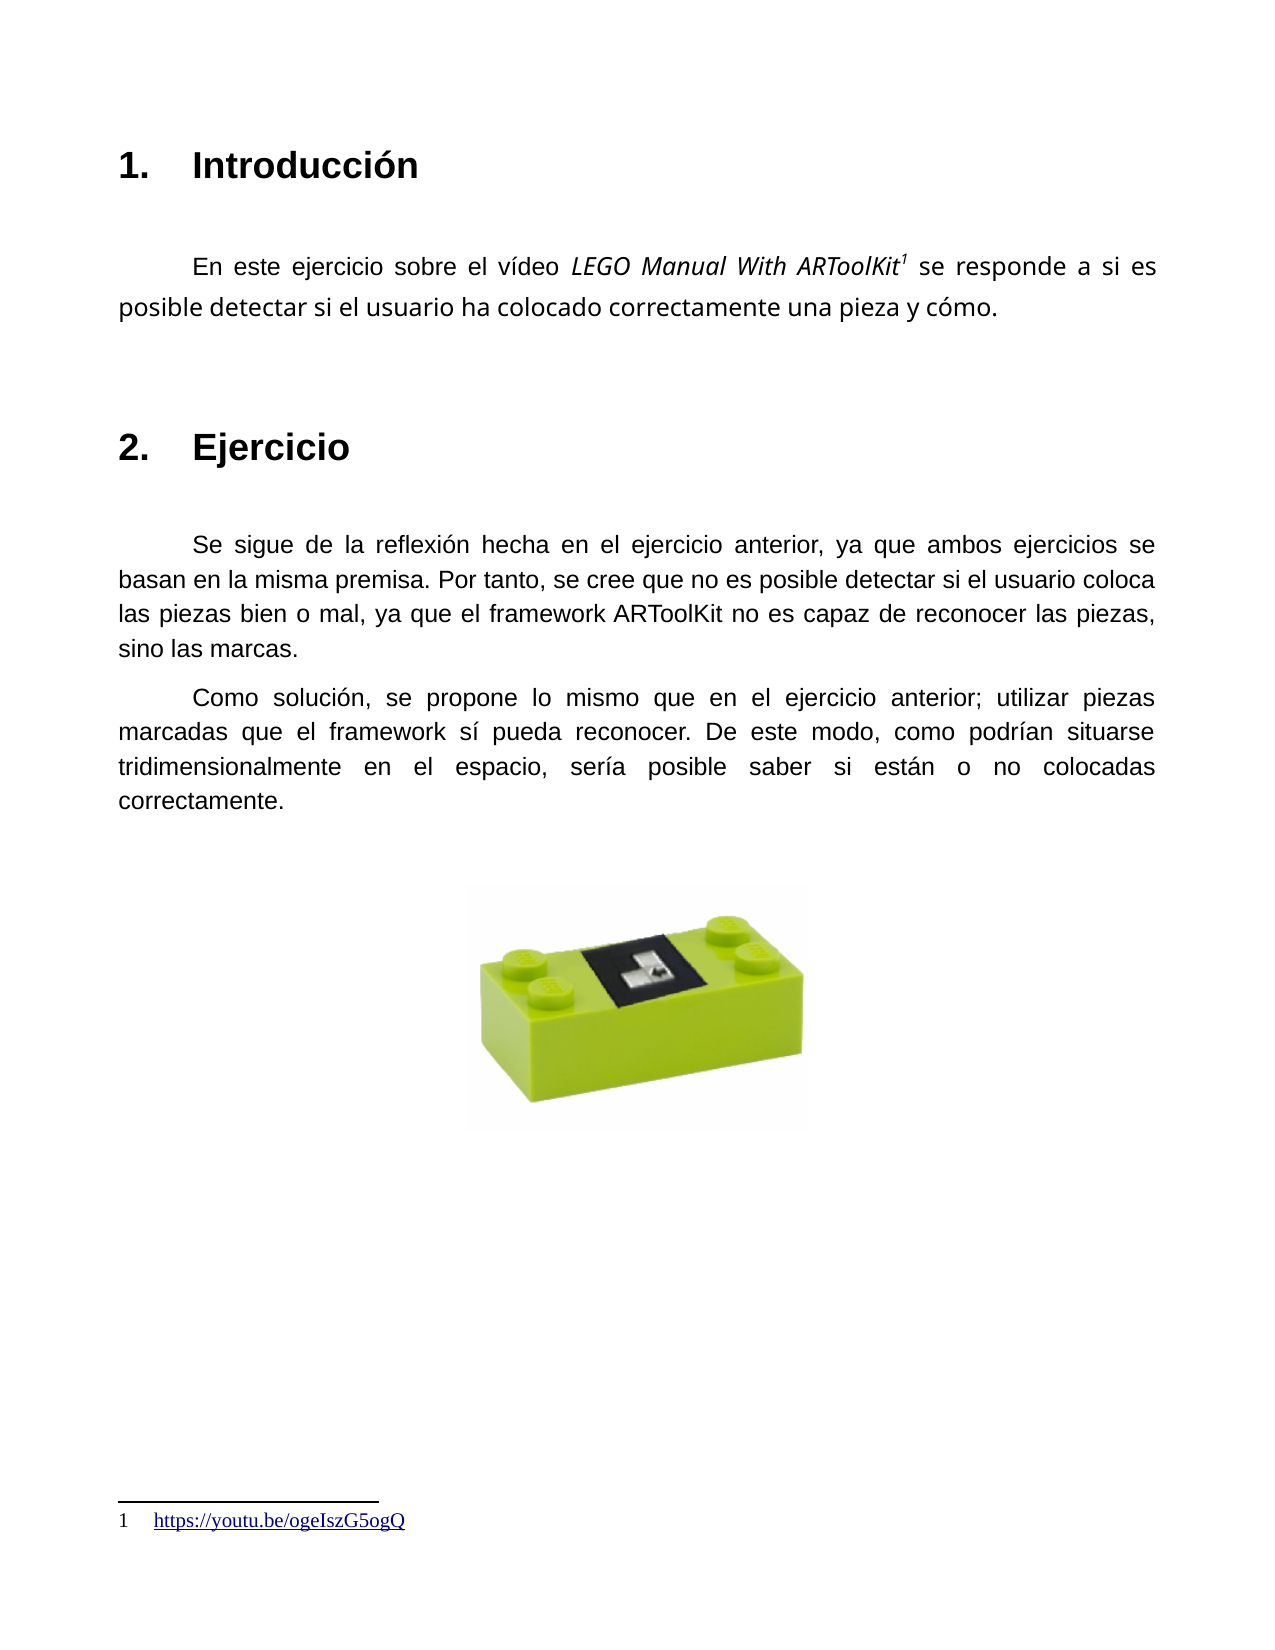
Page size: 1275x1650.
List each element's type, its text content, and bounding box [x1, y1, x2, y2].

picture [466, 884, 809, 1131]
text Se sigue de la reflexión hecha en el ejercicio anterior, ya que ambos ejercicios se basan en la misma premisa. Por tanto, se cree que no es posible detectar si el usuario coloca las piezas bien o mal, ya que el framework ARToolKit no es capaz de reconocer las piezas, sino las marcas. [118, 530, 1157, 662]
subtitle 1. Introducción [118, 143, 1157, 187]
text Como solución, se propone lo mismo que en el ejercicio anterior; utilizar piezas marcadas que el framework sí pueda reconocer. De este modo, como podrían situarse tridimensionalmente en el espacio, sería posible saber si están o no colocadas correctamente. [118, 683, 1157, 815]
text https://youtu.be/ogeIszG5ogQ [118, 1508, 1157, 1532]
subtitle 2. Ejercicio [118, 425, 1157, 469]
text En este ejercicio sobre el vídeo LEGO Manual With ARToolKit se responde a si es posible detectar si el usuario ha colocado correctamente una pieza y cómo. [118, 248, 1157, 323]
